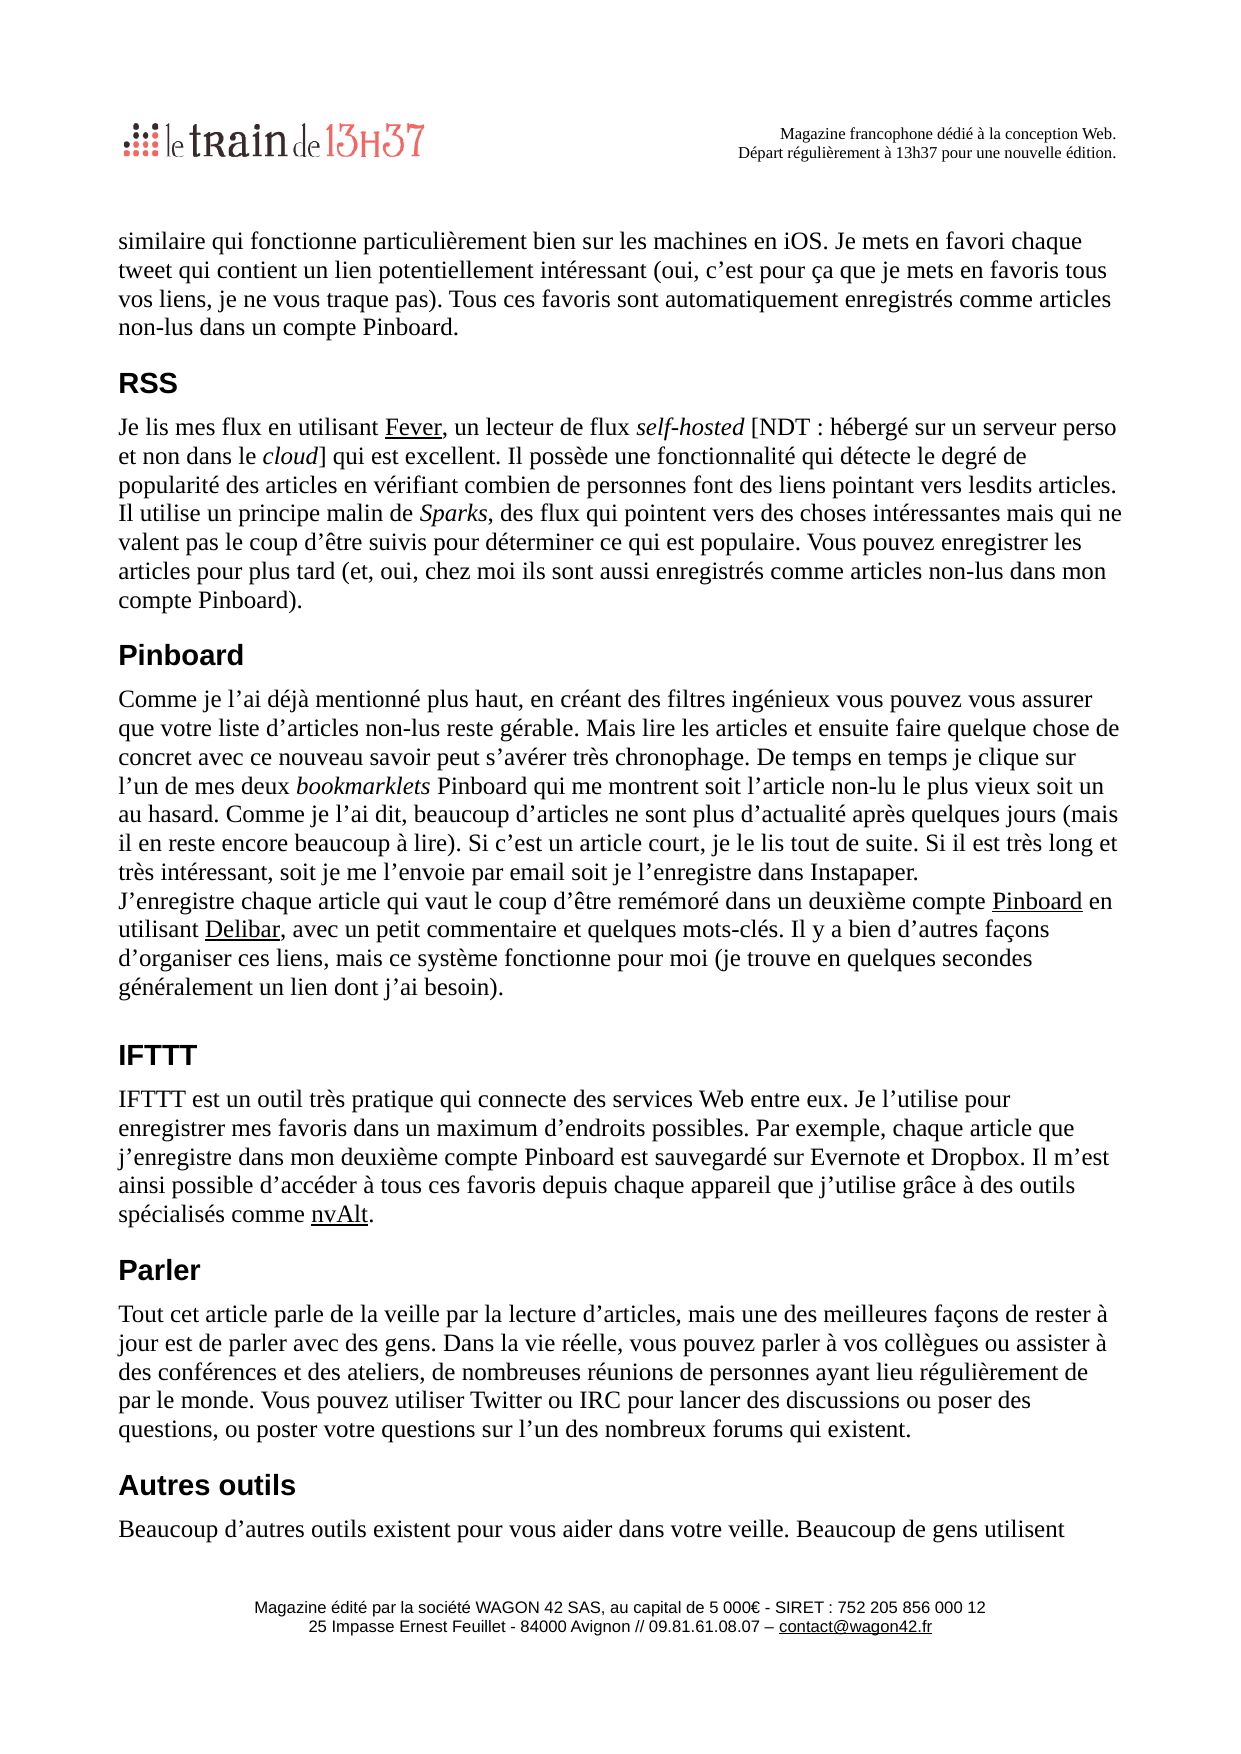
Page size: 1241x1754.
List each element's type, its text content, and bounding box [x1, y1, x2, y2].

text IFTTT est un outil très pratique qui connecte des services Web entre eux. Je l’utilise pour enregistrer mes favoris dans un maximum d’endroits possibles. Par exemple, chaque article que j’enregistre dans mon deuxième compte Pinboard est sauvegardé sur Evernote et Dropbox. Il m’est ainsi possible d’accéder à tous ces favoris depuis chaque appareil que j’utilise grâce à des outils spécialisés comme nvAlt. [118, 1084, 1122, 1228]
text Tout cet article parle de la veille par la lecture d’articles, mais une des meilleures façons de rester à jour est de parler avec des gens. Dans la vie réelle, vous pouvez parler à vos collègues ou assister à des conférences et des ateliers, de nombreuses réunions de personnes ayant lieu régulièrement de par le monde. Vous pouvez utiliser Twitter ou IRC pour lancer des discussions ou poser des questions, ou poster votre questions sur l’un des nombreux forums qui existent. [118, 1299, 1122, 1443]
subtitle IFTTT [118, 1038, 1122, 1072]
subtitle RSS [118, 366, 1122, 400]
text Comme je l’ai déjà mentionné plus haut, en créant des filtres ingénieux vous pouvez vous assurer que votre liste d’articles non-lus reste gérable. Mais lire les articles et ensuite faire quelque chose de concret avec ce nouveau savoir peut s’avérer très chronophage. De temps en temps je clique sur l’un de mes deux bookmarklets Pinboard qui me montrent soit l’article non-lu le plus vieux soit un au hasard. Comme je l’ai dit, beaucoup d’articles ne sont plus d’actualité après quelques jours (mais il en reste encore beaucoup à lire). Si c’est un article court, je le lis tout de suite. Si il est très long et très intéressant, soit je me l’envoie par email soit je l’enregistre dans Instapaper. [118, 684, 1122, 886]
text J’enregistre chaque article qui vaut le coup d’être remémoré dans un deuxième compte Pinboard en utilisant Delibar, avec un petit commentaire et quelques mots-clés. Il y a bien d’autres façons d’organiser ces liens, mais ce système fonctionne pour moi (je trouve en quelques secondes généralement un lien dont j’ai besoin). [118, 886, 1122, 1001]
subtitle Parler [118, 1253, 1122, 1287]
text similaire qui fonctionne particulièrement bien sur les machines en iOS. Je mets en favori chaque tweet qui contient un lien potentiellement intéressant (oui, c’est pour ça que je mets en favoris tous vos liens, je ne vous traque pas). Tous ces favoris sont automatiquement enregistrés comme articles non-lus dans un compte Pinboard. [118, 226, 1122, 341]
text Je lis mes flux en utilisant Fever, un lecteur de flux self-hosted [NDT : hébergé sur un serveur perso et non dans le cloud] qui est excellent. Il possède une fonctionnalité qui détecte le degré de popularité des articles en vérifiant combien de personnes font des liens pointant vers lesdits articles. Il utilise un principe malin de Sparks, des flux qui pointent vers des choses intéressantes mais qui ne valent pas le coup d’être suivis pour déterminer ce qui est populaire. Vous pouvez enregistrer les articles pour plus tard (et, oui, chez moi ils sont aussi enregistrés comme articles non-lus dans mon compte Pinboard). [118, 412, 1122, 613]
subtitle Autres outils [118, 1468, 1122, 1501]
subtitle Pinboard [118, 638, 1122, 672]
text Beaucoup d’autres outils existent pour vous aider dans votre veille. Beaucoup de gens utilisent [118, 1514, 1122, 1543]
picture [123, 123, 425, 157]
